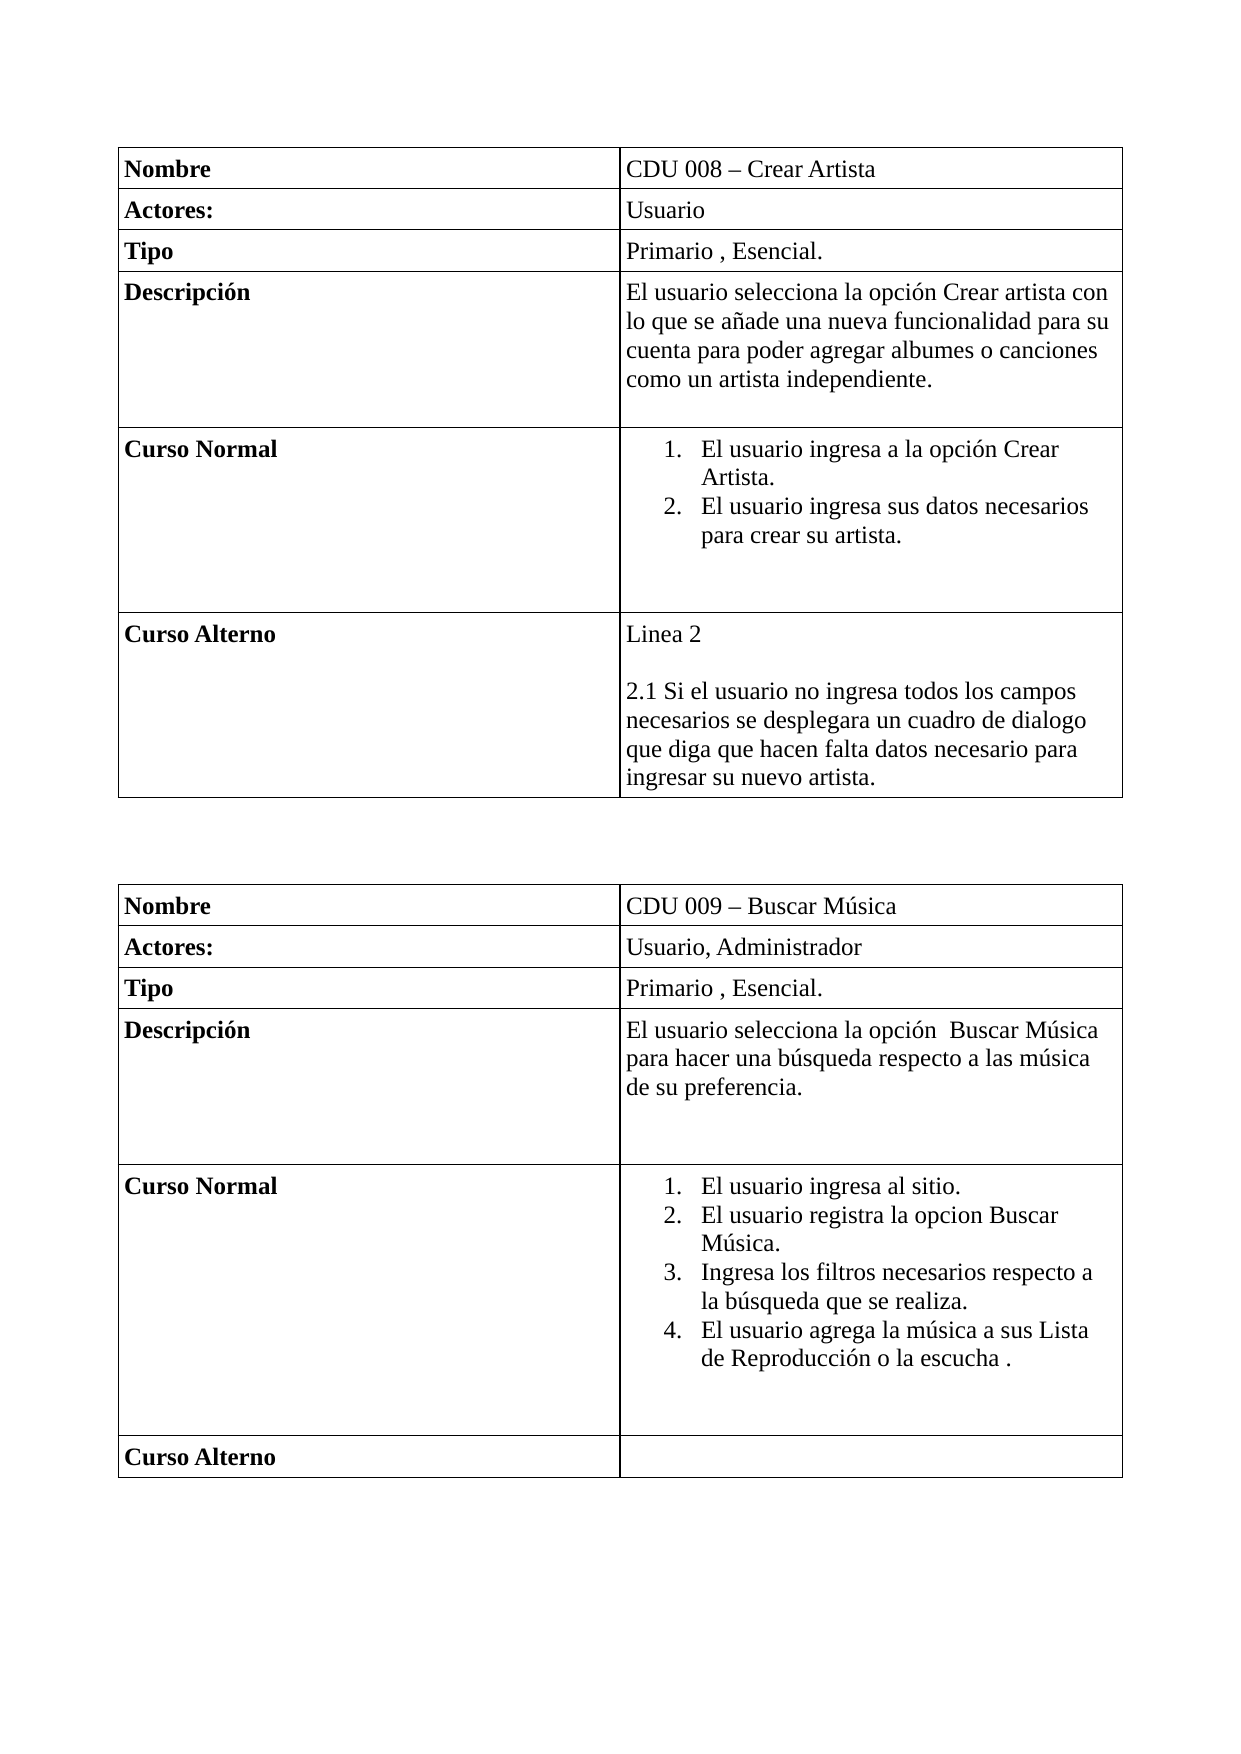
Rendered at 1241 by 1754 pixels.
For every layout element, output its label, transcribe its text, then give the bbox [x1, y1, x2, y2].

table_header Nombre [119, 148, 619, 188]
table_cell El usuario selecciona la opción Buscar Música para hacer una búsqueda respecto a las música de su preferencia. [621, 1009, 1122, 1164]
table_header CDU 009 – Buscar Música [621, 885, 1122, 925]
table_cell El usuario ingresa a la opción Crear Artista. El usuario ingresa sus datos necesarios para crear su artista. [621, 428, 1122, 612]
table_cell Tipo [119, 230, 619, 271]
table_cell Primario , Esencial. [621, 968, 1122, 1008]
table_cell Curso Normal [119, 428, 619, 612]
table_cell Usuario, Administrador [621, 926, 1122, 967]
table_cell Descripción [119, 1009, 619, 1164]
table_cell El usuario ingresa al sitio. El usuario registra la opcion Buscar Música. Ingresa los filtros necesarios respecto a la búsqueda que se realiza. El usuario agrega la música a sus Lista de Reproducción o la escucha . [621, 1165, 1122, 1435]
table_cell Descripción [119, 272, 619, 427]
table_cell [621, 1436, 1122, 1477]
table_cell Curso Alterno [119, 1436, 619, 1477]
table_cell Curso Normal [119, 1165, 619, 1435]
table_cell Linea 2 2.1 Si el usuario no ingresa todos los campos necesarios se desplegara un cuadro de dialogo que diga que hacen falta datos necesario para ingresar su nuevo artista. [621, 613, 1122, 797]
table_header CDU 008 – Crear Artista [621, 148, 1122, 188]
table_cell Usuario [621, 189, 1122, 229]
table_cell Tipo [119, 968, 619, 1008]
table_cell Primario , Esencial. [621, 230, 1122, 271]
table_cell Actores: [119, 189, 619, 229]
table_cell Curso Alterno [119, 613, 619, 797]
table_cell Actores: [119, 926, 619, 967]
table_header Nombre [119, 885, 619, 925]
table_cell El usuario selecciona la opción Crear artista con lo que se añade una nueva funcionalidad para su cuenta para poder agregar albumes o canciones como un artista independiente. [621, 272, 1122, 427]
